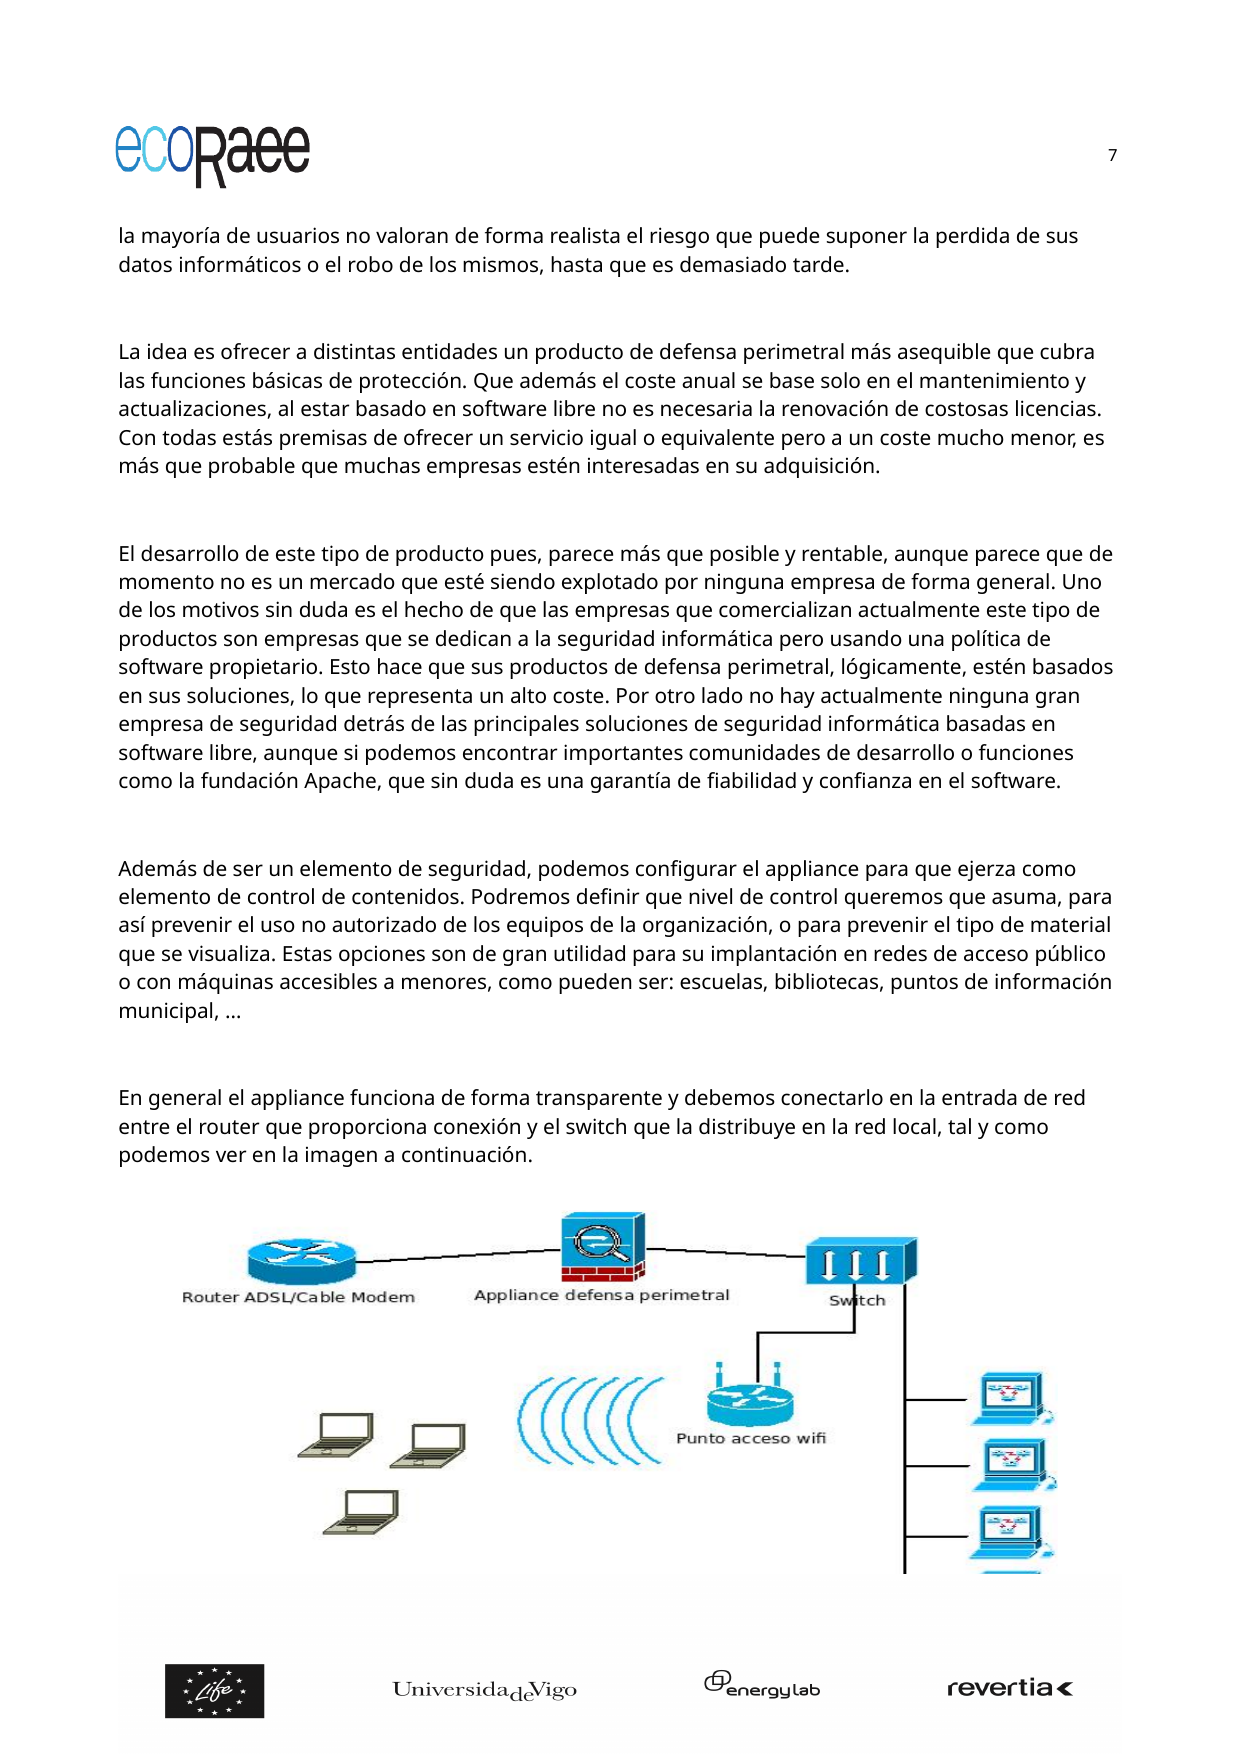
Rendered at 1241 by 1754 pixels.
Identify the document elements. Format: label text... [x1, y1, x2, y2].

text La idea es ofrecer a distintas entidades un producto de defensa perimetral más asequible que cubra las funciones básicas de protección. Que además el coste anual se base solo en el mantenimiento y actualizaciones, al estar basado en software libre no es necesaria la renovación de costosas licencias. Con todas estás premisas de ofrecer un servicio igual o equivalente pero a un coste mucho menor, es más que probable que muchas empresas estén interesadas en su adquisición. [118, 337, 1122, 479]
text la mayoría de usuarios no valoran de forma realista el riesgo que puede suponer la perdida de sus datos informáticos o el robo de los mismos, hasta que es demasiado tarde. [118, 221, 1122, 278]
text Además de ser un elemento de seguridad, podemos configurar el appliance para que ejerza como elemento de control de contenidos. Podremos definir que nivel de control queremos que asuma, para así prevenir el uso no autorizado de los equipos de la organización, o para prevenir el tipo de material que se visualiza. Estas opciones son de gran utilidad para su implantación en redes de acceso público o con máquinas accesibles a menores, como pueden ser: escuelas, bibliotecas, puntos de información municipal, … [118, 854, 1122, 1024]
picture [114, 124, 311, 190]
text El desarrollo de este tipo de producto pues, parece más que posible y rentable, aunque parece que de momento no es un mercado que esté siendo explotado por ninguna empresa de forma general. Uno de los motivos sin duda es el hecho de que las empresas que comercializan actualmente este tipo de productos son empresas que se dedican a la seguridad informática pero usando una política de software propietario. Esto hace que sus productos de defensa perimetral, lógicamente, estén basados en sus soluciones, lo que representa un alto coste. Por otro lado no hay actualmente ninguna gran empresa de seguridad detrás de las principales soluciones de seguridad informática basadas en software libre, aunque si podemos encontrar importantes comunidades de desarrollo o funciones como la fundación Apache, que sin duda es una garantía de fiabilidad y confianza en el software. [118, 539, 1122, 794]
picture [117, 1210, 1122, 1754]
text En general el appliance funciona de forma transparente y debemos conectarlo en la entrada de red entre el router que proporciona conexión y el switch que la distribuye en la red local, tal y como podemos ver en la imagen a continuación. [118, 1083, 1122, 1169]
